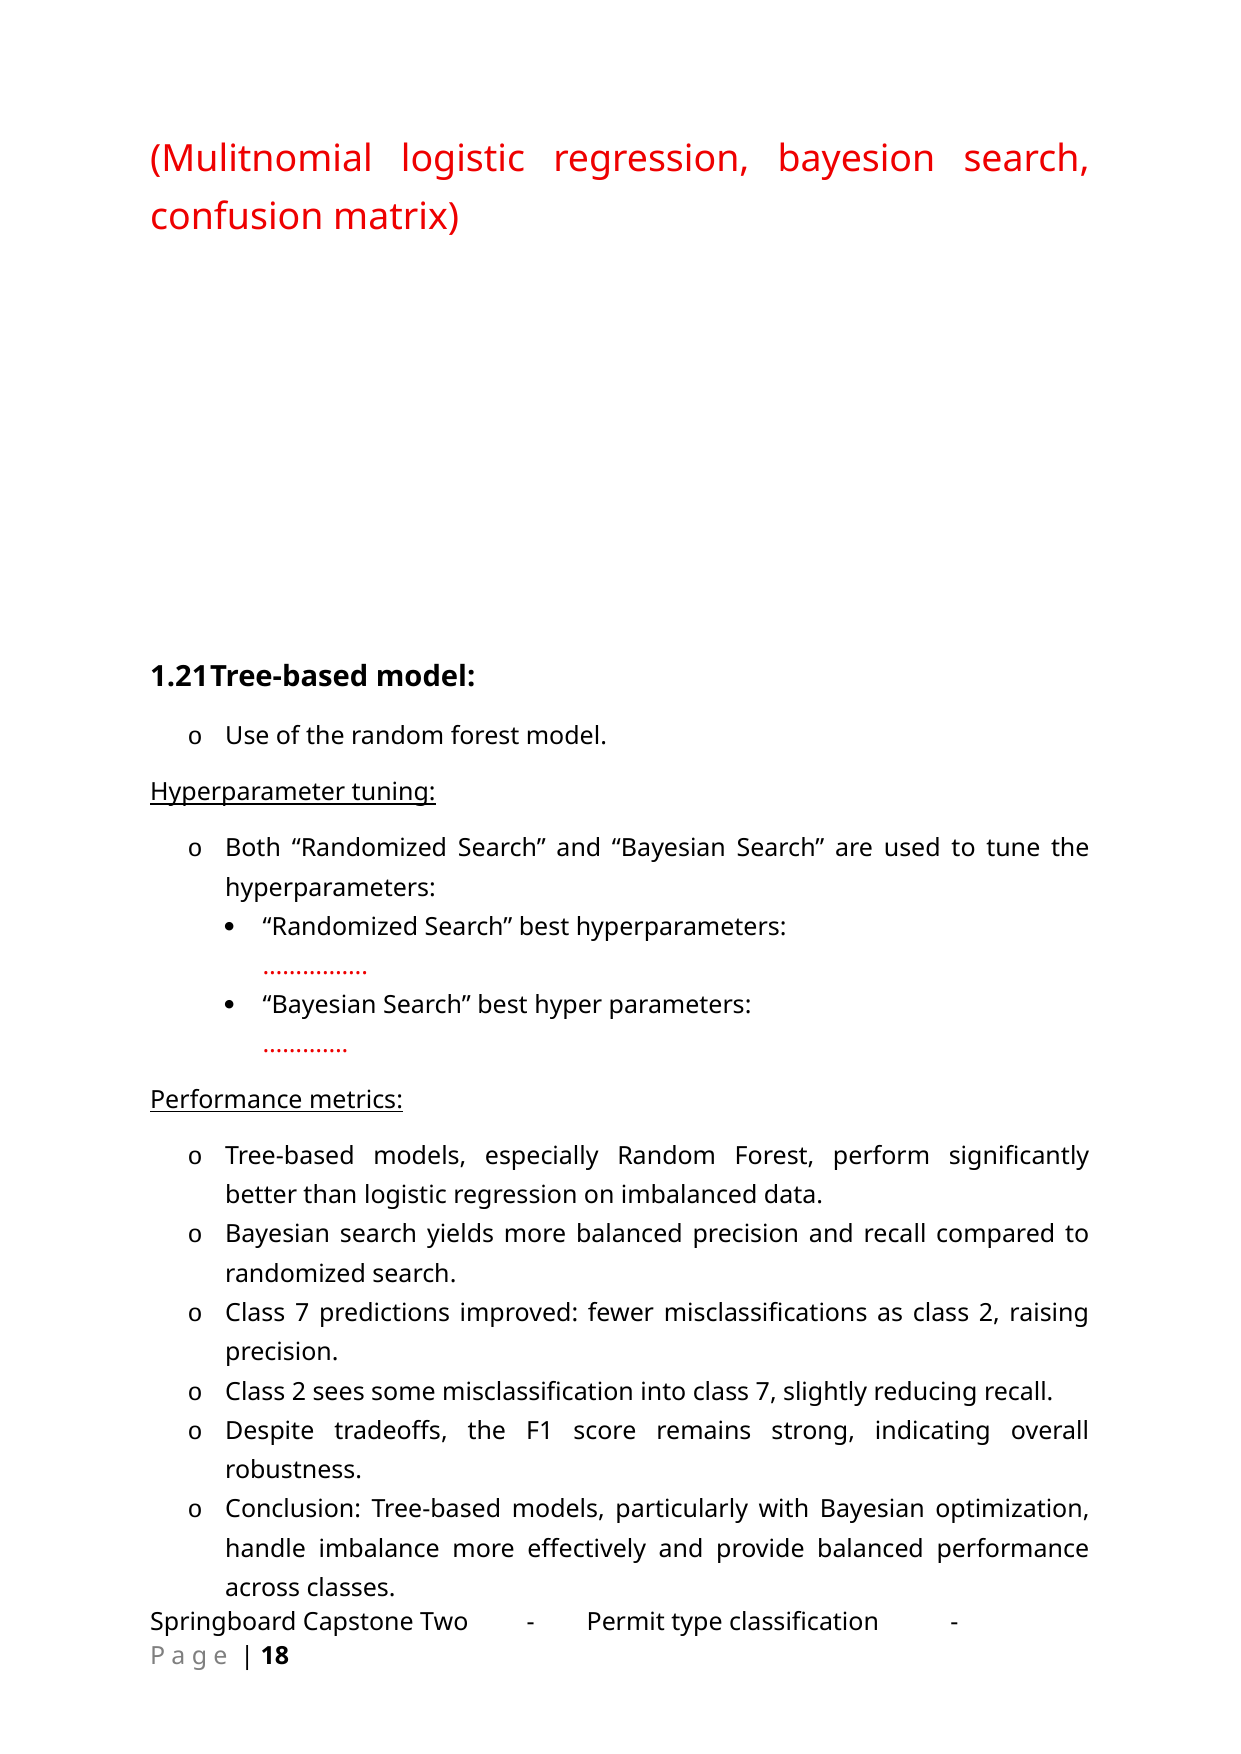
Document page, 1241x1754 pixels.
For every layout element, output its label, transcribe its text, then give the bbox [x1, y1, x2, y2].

subtitle Tree-based model: [150, 656, 1090, 695]
text (Mulitnomial logistic regression, bayesion search, confusion matrix) [150, 131, 1090, 241]
list “Bayesian Search” best hyper parameters: [225, 987, 1090, 1021]
list Use of the random forest model. [187, 718, 1090, 752]
subtitle Hyperparameter tuning: [150, 774, 1090, 808]
list Bayesian search yields more balanced precision and recall compared to randomized search. [187, 1216, 1090, 1289]
list Class 2 sees some misclassification into class 7, slightly reducing recall. [187, 1373, 1090, 1407]
list ……………. [262, 947, 1090, 982]
list “Randomized Search” best hyperparameters: [225, 908, 1090, 942]
subtitle Performance metrics: [150, 1082, 1090, 1116]
list Class 7 predictions improved: fewer misclassifications as class 2, raising precision. [187, 1294, 1090, 1368]
list Conclusion: Tree-based models, particularly with Bayesian optimization, handle imbalance more effectively and provide balanced performance across classes. [187, 1491, 1090, 1604]
list Despite tradeoffs, the F1 score remains strong, indicating overall robustness. [187, 1412, 1090, 1486]
list Tree-based models, especially Random Forest, perform significantly better than logistic regression on imbalanced data. [187, 1137, 1090, 1211]
list …………. [262, 1026, 1090, 1060]
list Both “Randomized Search” and “Bayesian Search” are used to tune the hyperparameters: [187, 830, 1090, 903]
